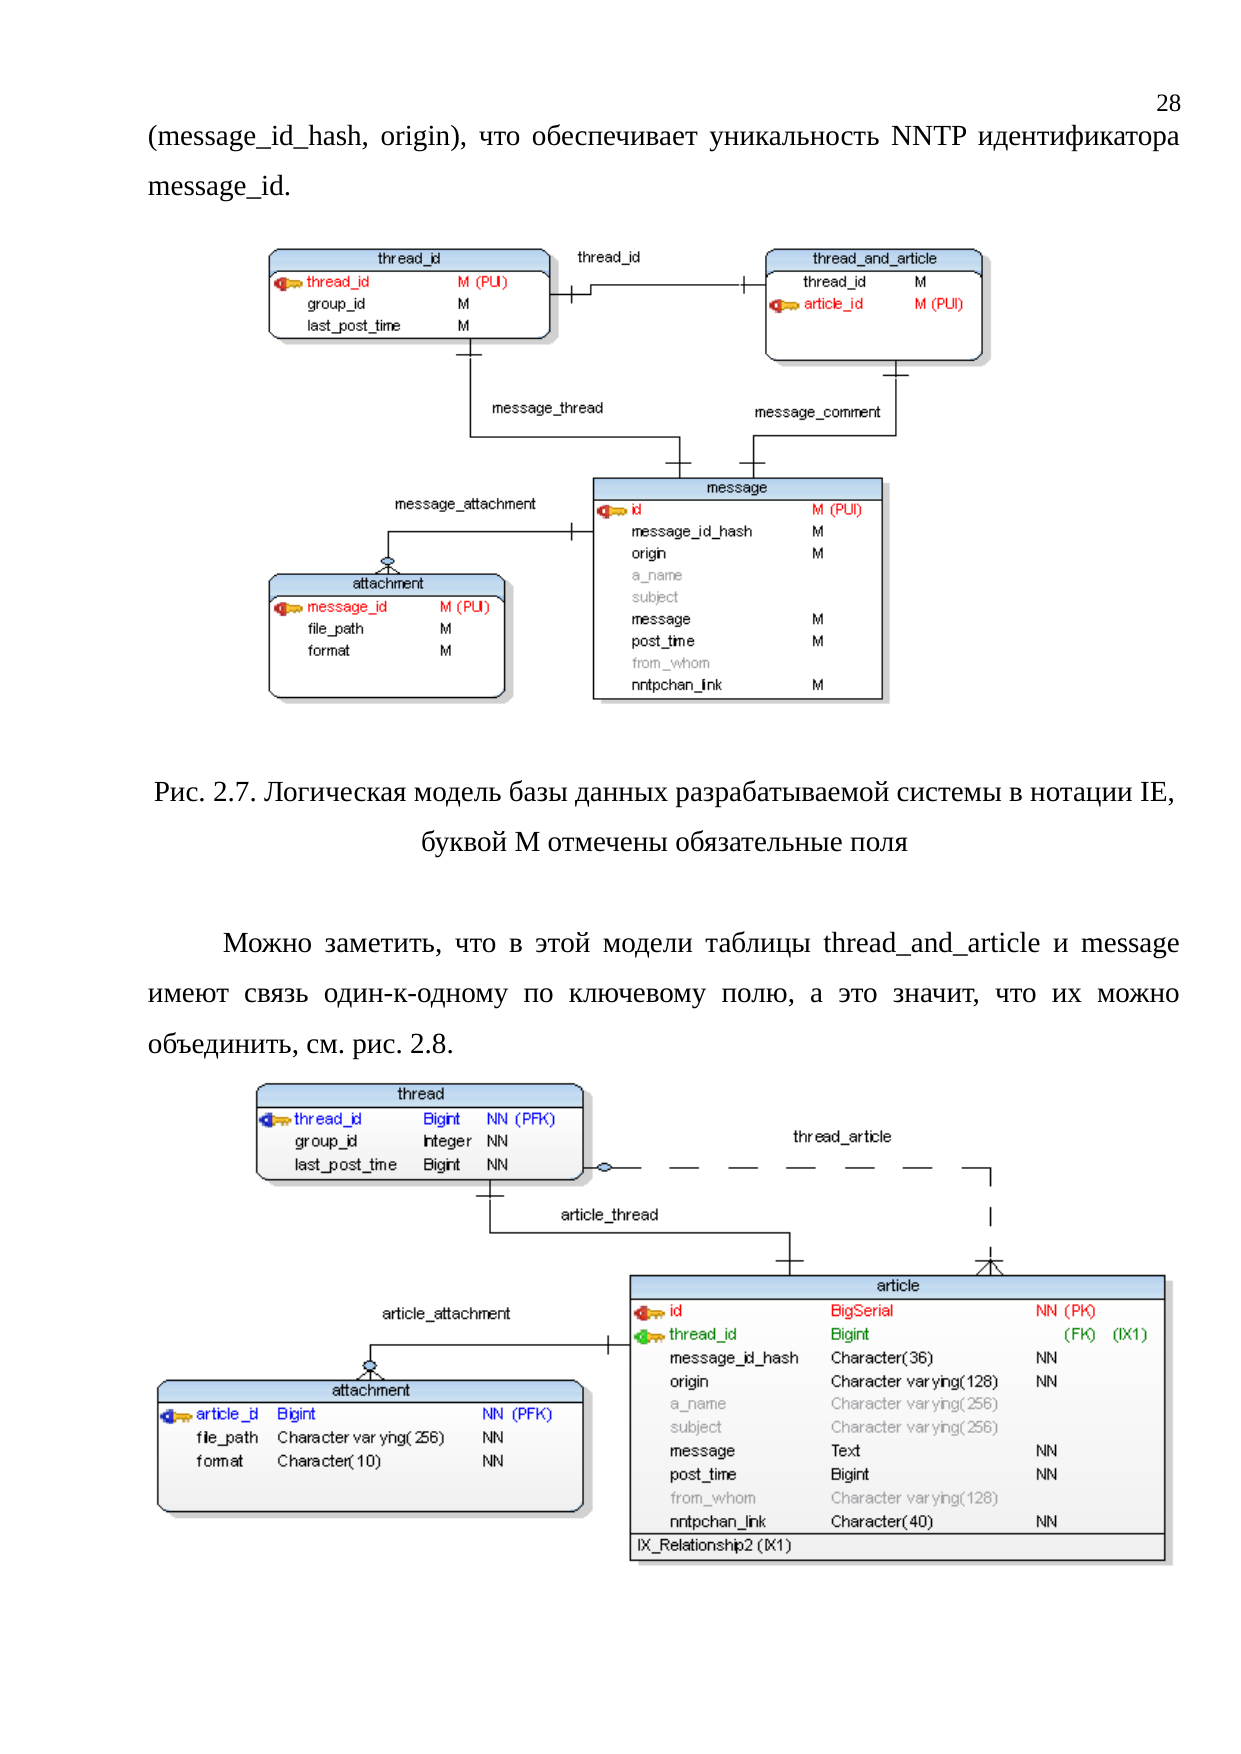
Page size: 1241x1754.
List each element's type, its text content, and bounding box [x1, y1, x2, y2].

text Рис. 2.7. Логическая модель базы данных разрабатываемой системы в нотации IE, буквой М отмечены обязательные поля [148, 774, 1181, 858]
picture [251, 246, 998, 708]
text (message_id_hash, origin), что обеспечивает уникальность NNTP идентификатора message_id. [148, 118, 1181, 202]
text Можно заметить, что в этой модели таблицы thread_and_article и message имеют связь один-к-одному по ключевому полю, а это значит, что их можно объединить, см. рис. 2.8. [148, 925, 1181, 1059]
picture [147, 1076, 1182, 1576]
